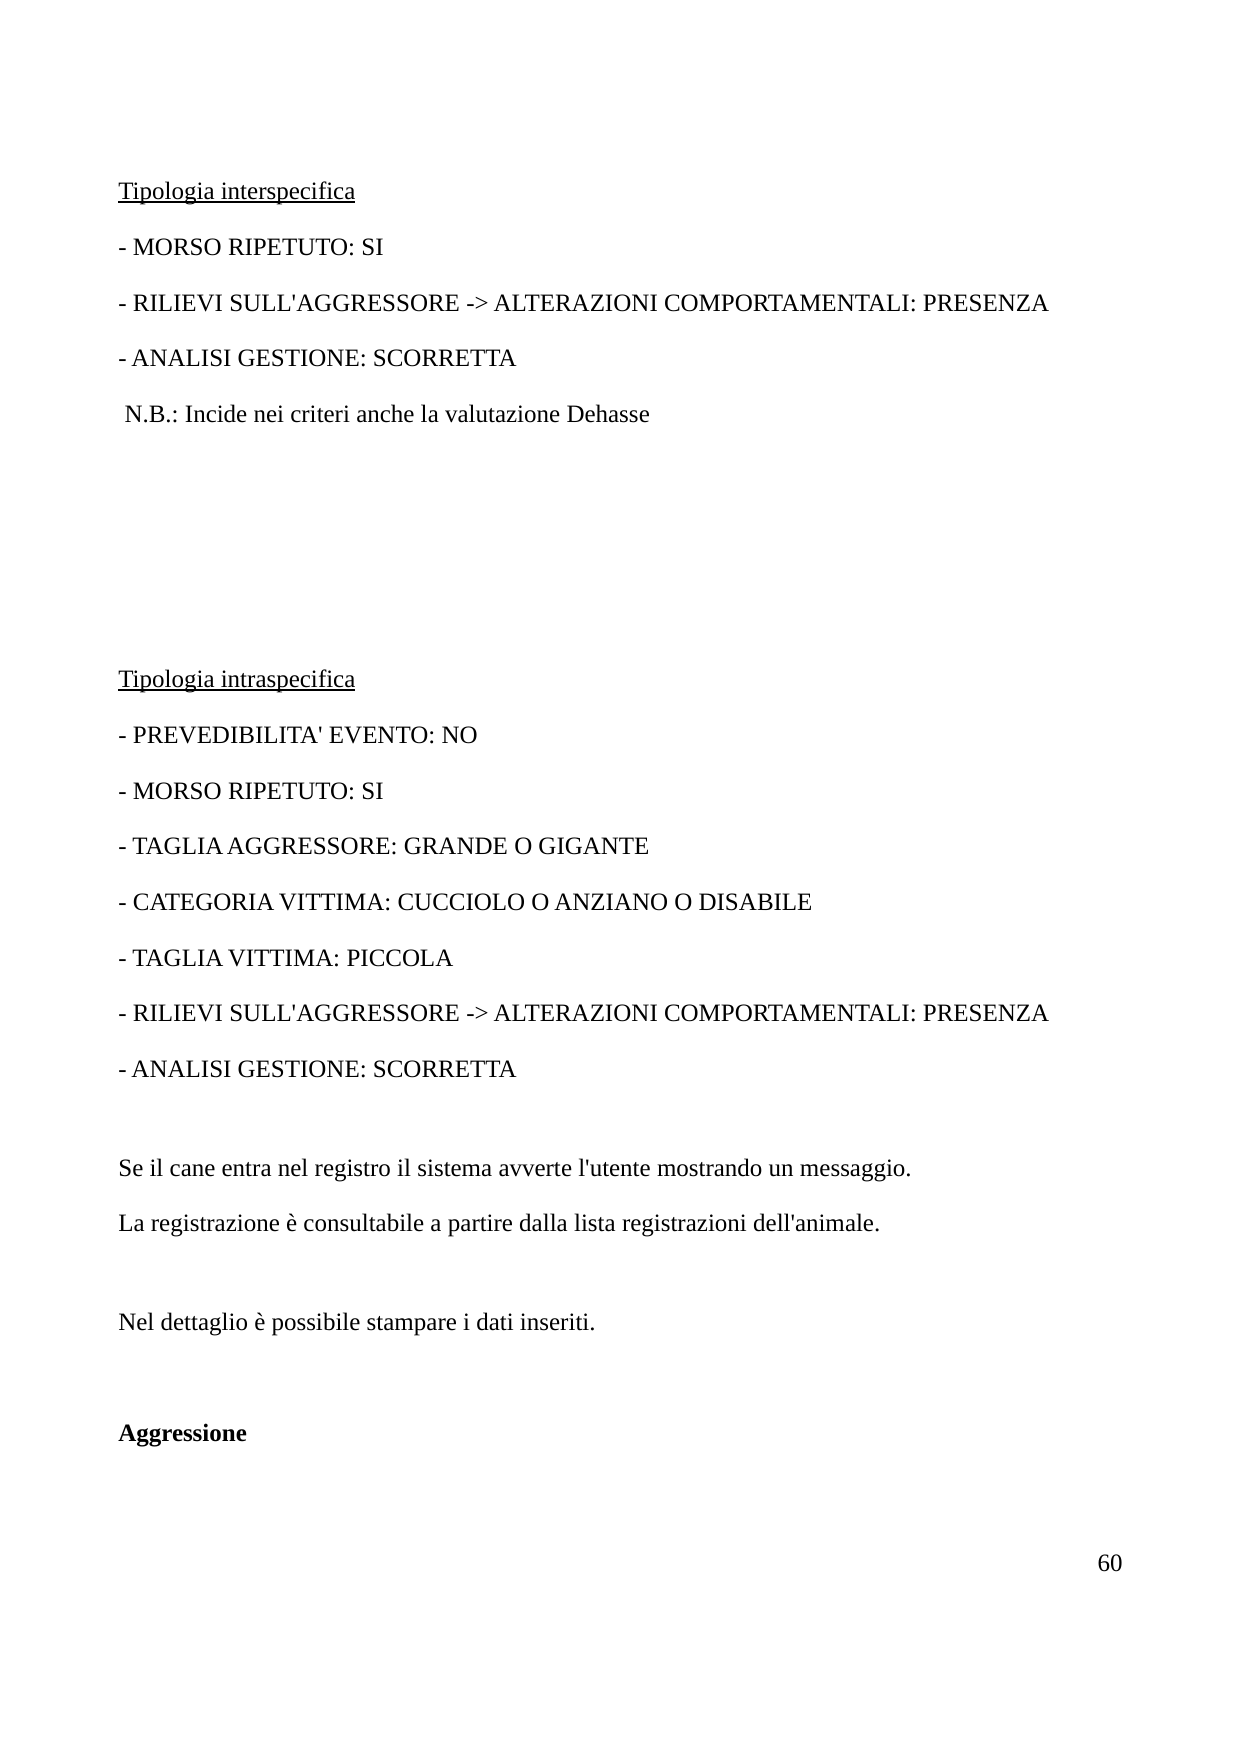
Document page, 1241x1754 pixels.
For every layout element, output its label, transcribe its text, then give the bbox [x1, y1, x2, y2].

text Se il cane entra nel registro il sistema avverte l'utente mostrando un messaggio. [118, 1109, 1122, 1181]
text - MORSO RIPETUTO: SI [118, 776, 1122, 804]
text [118, 1474, 1122, 1503]
text - TAGLIA VITTIMA: PICCOLA [118, 943, 1122, 971]
text - RILIEVI SULL'AGGRESSORE -> ALTERAZIONI COMPORTAMENTALI: PRESENZA [118, 998, 1122, 1027]
text - MORSO RIPETUTO: SI [118, 232, 1122, 261]
text - ANALISI GESTIONE: SCORRETTA [118, 1054, 1122, 1083]
text Aggressione [118, 1418, 1122, 1447]
text - CATEGORIA VITTIMA: CUCCIOLO O ANZIANO O DISABILE [118, 887, 1122, 916]
text La registrazione è consultabile a partire dalla lista registrazioni dell'animale. [118, 1208, 1122, 1237]
text Nel dettaglio è possibile stampare i dati inseriti. [118, 1264, 1122, 1336]
text Tipologia interspecifica [118, 176, 1122, 205]
text - RILIEVI SULL'AGGRESSORE -> ALTERAZIONI COMPORTAMENTALI: PRESENZA [118, 288, 1122, 316]
text - ANALISI GESTIONE: SCORRETTA [118, 343, 1122, 372]
text Tipologia intraspecifica [118, 621, 1122, 693]
text - PREVEDIBILITA' EVENTO: NO [118, 720, 1122, 749]
text - TAGLIA AGGRESSORE: GRANDE O GIGANTE [118, 831, 1122, 860]
text N.B.: Incide nei criteri anche la valutazione Dehasse [118, 399, 1122, 428]
